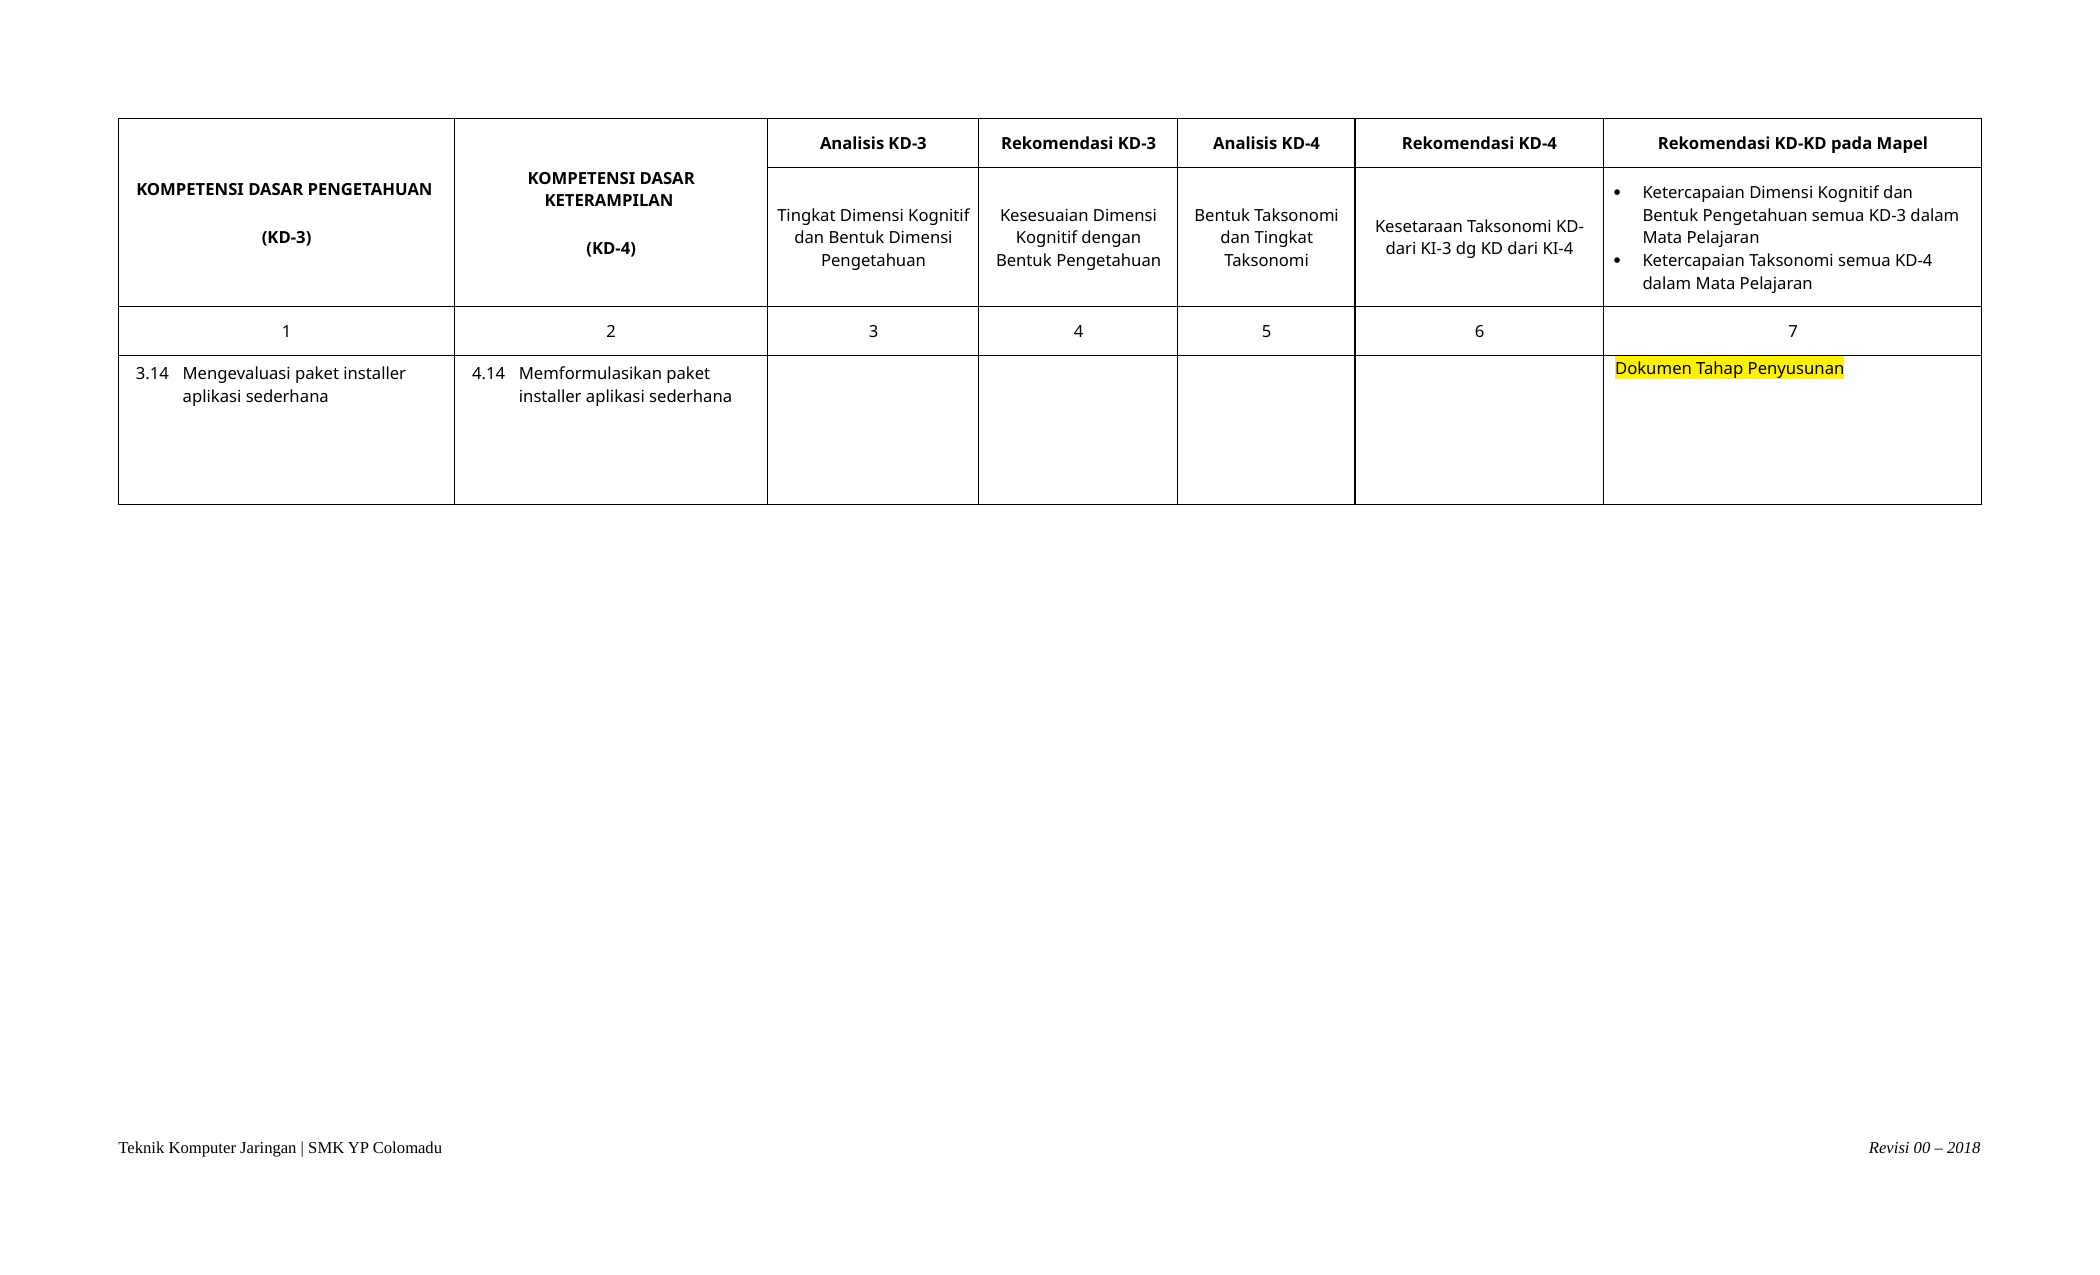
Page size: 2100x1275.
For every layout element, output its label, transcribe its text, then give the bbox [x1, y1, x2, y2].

table_cell [768, 356, 978, 504]
table_cell [455, 356, 767, 504]
table_header KOMPETENSI DASAR PENGETAHUAN (KD-3) [119, 119, 454, 306]
table_header Rekomendasi KD-KD pada Mapel [1604, 119, 1981, 167]
table_header Mengevaluasi paket installer aplikasi sederhana [177, 356, 443, 413]
table_cell Kesetaraan Taksonomi KD-dari KI-3 dg KD dari KI-4 [1356, 168, 1603, 306]
table_header KOMPETENSI DASAR KETERAMPILAN (KD-4) [455, 119, 767, 306]
table_cell 3 [768, 307, 978, 355]
table_header Rekomendasi KD-3 [979, 119, 1177, 167]
table_cell Kesesuaian Dimensi Kognitif dengan Bentuk Pengetahuan [979, 168, 1177, 306]
table_header Memformulasikan paket installer aplikasi sederhana [513, 356, 756, 413]
table_cell 6 [1356, 307, 1603, 355]
table_header [779, 356, 967, 390]
table_header 3.14 [130, 356, 177, 413]
table_cell [1178, 356, 1354, 504]
table_cell [1356, 356, 1603, 504]
table_header Analisis KD-3 [768, 119, 978, 167]
table_cell 5 [1178, 307, 1354, 355]
table_cell 2 [455, 307, 767, 355]
table_header 4.14 [466, 356, 513, 413]
table_header Rekomendasi KD-4 [1356, 119, 1603, 167]
table_header [1367, 356, 1592, 390]
table_header [991, 356, 1166, 390]
table_cell [979, 356, 1177, 504]
table_cell Dokumen Tahap Penyusunan [1604, 356, 1981, 504]
table_header Analisis KD-4 [1178, 119, 1354, 167]
table_cell 4 [979, 307, 1177, 355]
table_cell Bentuk Taksonomi dan Tingkat Taksonomi [1178, 168, 1354, 306]
table_cell Ketercapaian Dimensi Kognitif dan Bentuk Pengetahuan semua KD-3 dalam Mata Pelajaran Ketercapaian Taksonomi semua KD-4 dalam Mata Pelajaran [1604, 168, 1981, 306]
table_cell 7 [1604, 307, 1981, 355]
table_cell Tingkat Dimensi Kognitif dan Bentuk Dimensi Pengetahuan [768, 168, 978, 306]
table_header [1189, 356, 1344, 390]
table_cell 1 [119, 307, 454, 355]
table_cell [119, 356, 454, 504]
